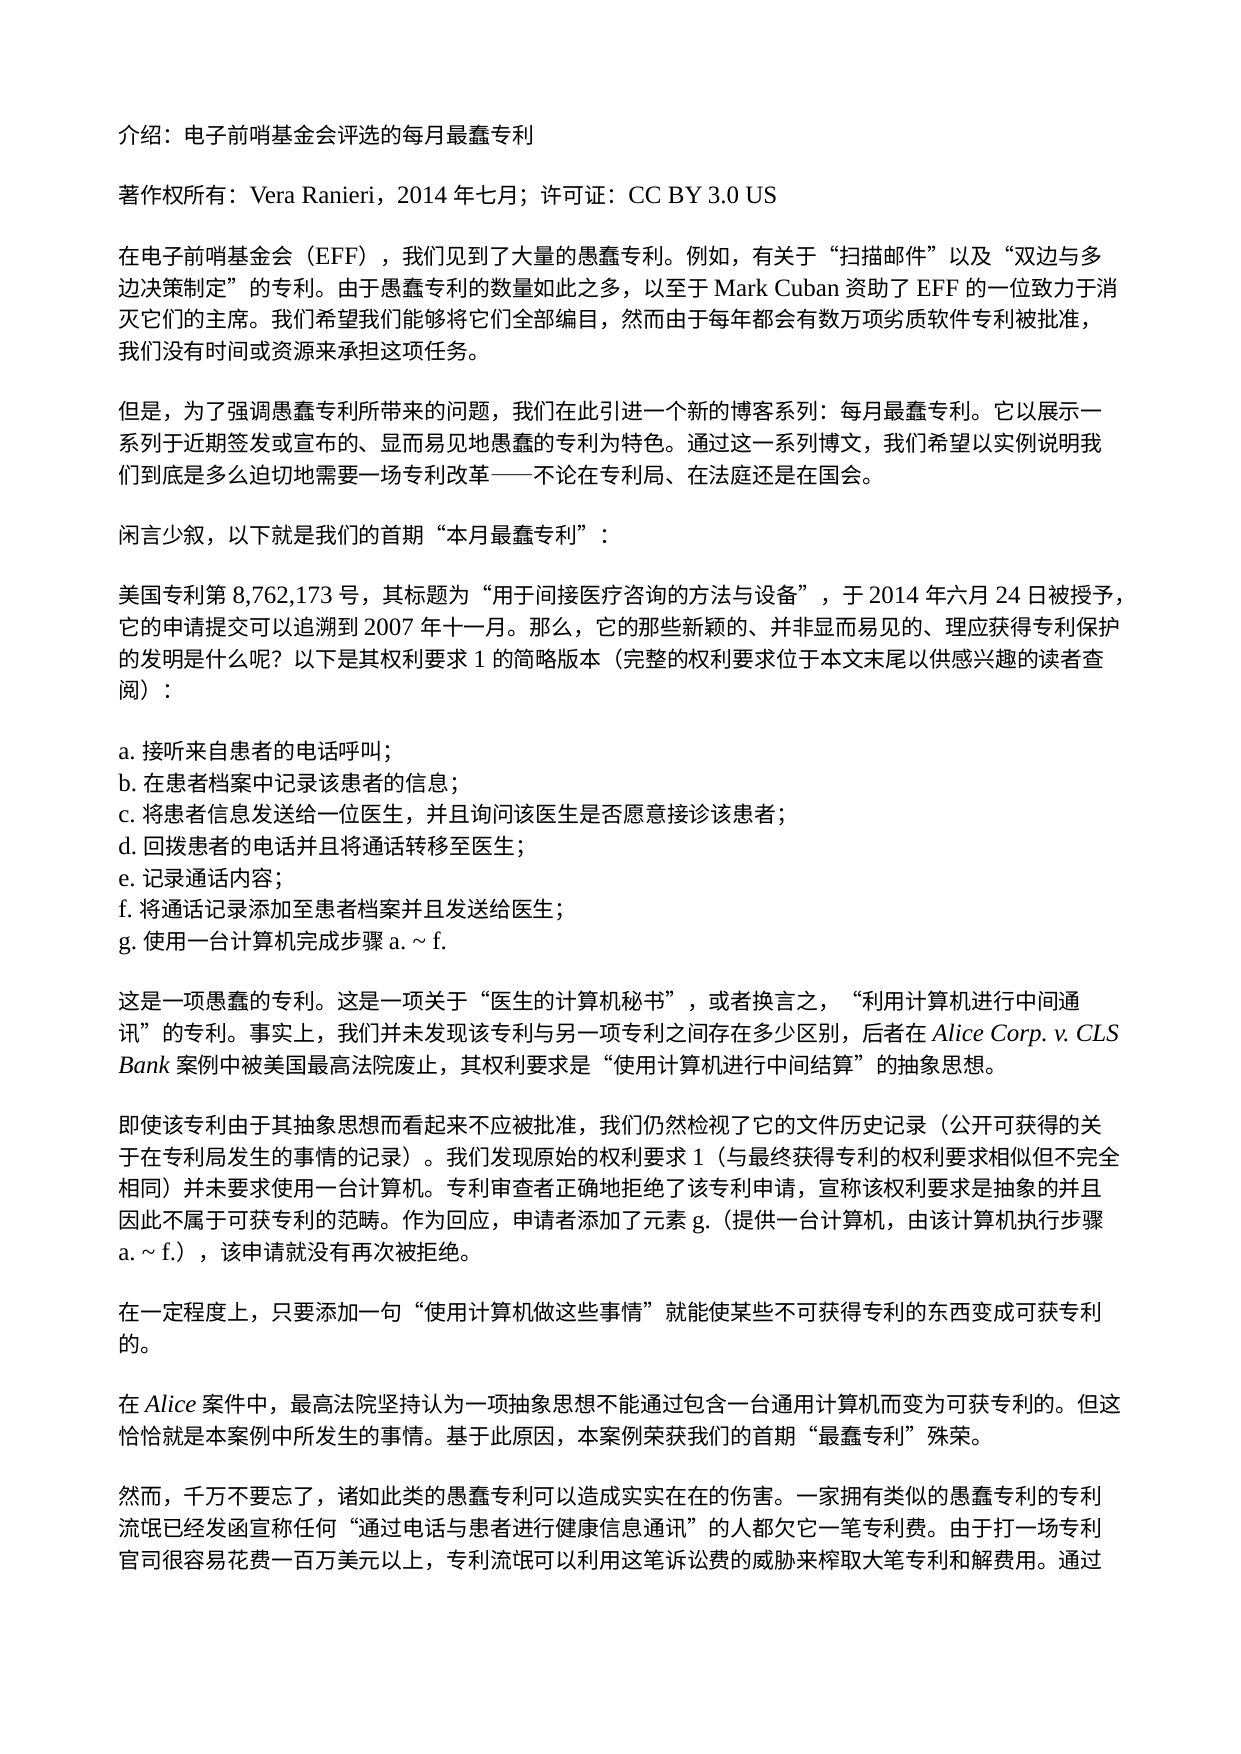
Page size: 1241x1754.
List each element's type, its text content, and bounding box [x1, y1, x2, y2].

text 在 Alice 案件中，最高法院坚持认为一项抽象思想不能通过包含一台通用计算机而变为可获专利的。但这恰恰就是本案例中所发生的事情。基于此原因，本案例荣获我们的首期“最蠢专利”殊荣。 [118, 1387, 1122, 1451]
text 这是一项愚蠢的专利。这是一项关于“医生的计算机秘书”，或者换言之，“利用计算机进行中间通讯”的专利。事实上，我们并未发现该专利与另一项专利之间存在多少区别，后者在 Alice Corp. v. CLS Bank 案例中被美国最高法院废止，其权利要求是“使用计算机进行中间结算”的抽象思想。 [118, 984, 1122, 1079]
text 著作权所有：Vera Ranieri，2014 年七月；许可证：CC BY 3.0 US [118, 178, 1122, 210]
text 闲言少叙，以下就是我们的首期“本月最蠢专利”： [118, 518, 1122, 550]
text 在一定程度上，只要添加一句“使用计算机做这些事情”就能使某些不可获得专利的东西变成可获专利的。 [118, 1295, 1122, 1358]
text e. 记录通话内容； [118, 861, 1122, 892]
text 在电子前哨基金会（EFF），我们见到了大量的愚蠢专利。例如，有关于“扫描邮件”以及“双边与多边决策制定”的专利。由于愚蠢专利的数量如此之多，以至于 Mark Cuban 资助了 EFF 的一位致力于消灭它们的主席。我们希望我们能够将它们全部编目，然而由于每年都会有数万项劣质软件专利被批准，我们没有时间或资源来承担这项任务。 [118, 239, 1122, 366]
text 介绍：电子前哨基金会评选的每月最蠢专利 [118, 118, 1122, 150]
text a. 接听来自患者的电话呼叫； [118, 734, 1122, 766]
text 然而，千万不要忘了，诸如此类的愚蠢专利可以造成实实在在的伤害。一家拥有类似的愚蠢专利的专利流氓已经发函宣称任何“通过电话与患者进行健康信息通讯”的人都欠它一笔专利费。由于打一场专利官司很容易花费一百万美元以上，专利流氓可以利用这笔诉讼费的威胁来榨取大笔专利和解费用。通过 [118, 1479, 1122, 1574]
text f. 将通话记录添加至患者档案并且发送给医生； [118, 892, 1122, 924]
text b. 在患者档案中记录该患者的信息； [118, 766, 1122, 797]
text 美国专利第 8,762,173 号，其标题为“用于间接医疗咨询的方法与设备”，于 2014 年六月 24 日被授予，它的申请提交可以追溯到 2007 年十一月。那么，它的那些新颖的、并非显而易见的、理应获得专利保护的发明是什么呢？以下是其权利要求 1 的简略版本（完整的权利要求位于本文末尾以供感兴趣的读者查阅）： [118, 578, 1122, 705]
text 但是，为了强调愚蠢专利所带来的问题，我们在此引进一个新的博客系列：每月最蠢专利。它以展示一系列于近期签发或宣布的、显而易见地愚蠢的专利为特色。通过这一系列博文，我们希望以实例说明我们到底是多么迫切地需要一场专利改革——不论在专利局、在法庭还是在国会。 [118, 394, 1122, 489]
text g. 使用一台计算机完成步骤 a. ~ f. [118, 924, 1122, 956]
text 即使该专利由于其抽象思想而看起来不应被批准，我们仍然检视了它的文件历史记录（公开可获得的关于在专利局发生的事情的记录）。我们发现原始的权利要求 1（与最终获得专利的权利要求相似但不完全相同）并未要求使用一台计算机。专利审查者正确地拒绝了该专利申请，宣称该权利要求是抽象的并且因此不属于可获专利的范畴。作为回应，申请者添加了元素 g.（提供一台计算机，由该计算机执行步骤 a. ~ f.），该申请就没有再次被拒绝。 [118, 1108, 1122, 1266]
text d. 回拨患者的电话并且将通话转移至医生； [118, 829, 1122, 861]
text c. 将患者信息发送给一位医生，并且询问该医生是否愿意接诊该患者； [118, 797, 1122, 829]
